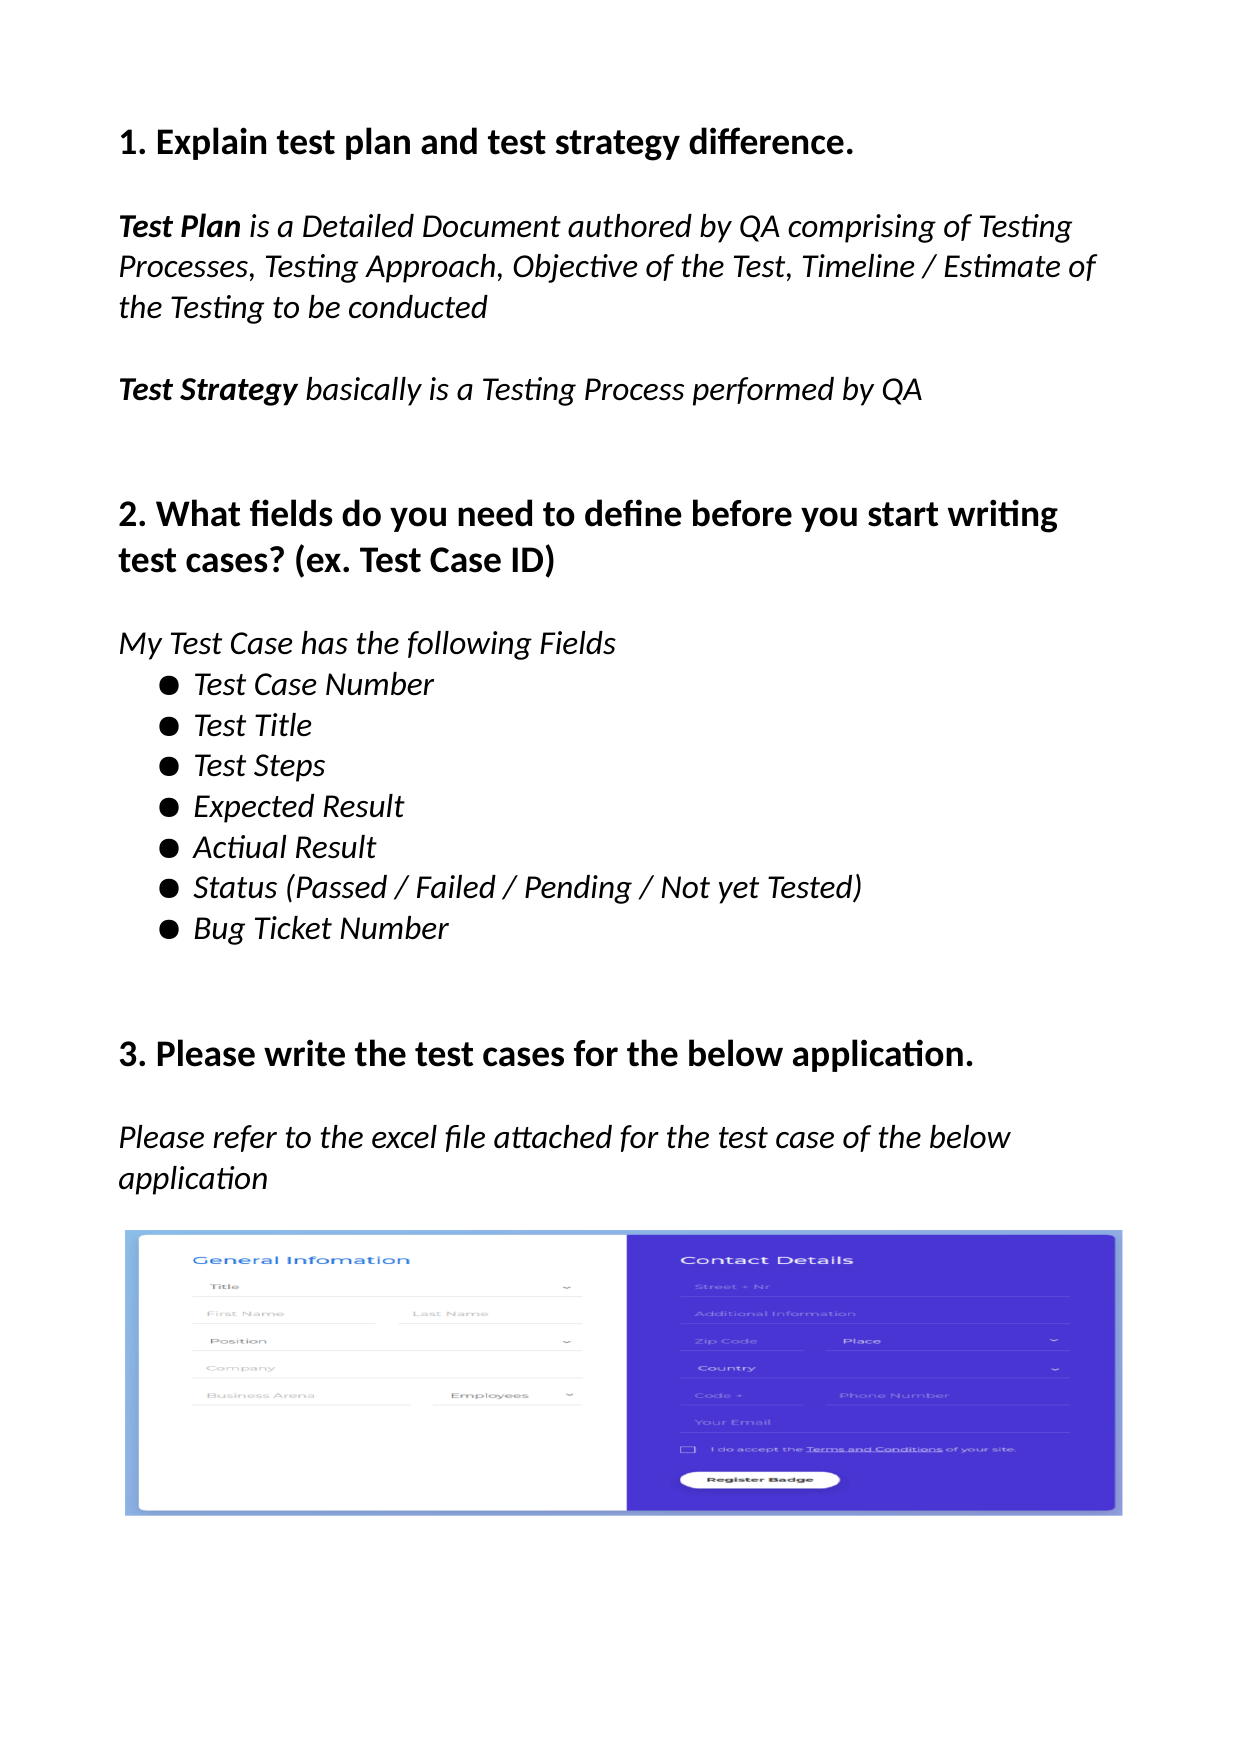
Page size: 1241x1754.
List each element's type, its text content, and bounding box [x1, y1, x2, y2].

text Test Plan is a Detailed Document authored by QA comprising of Testing Processes, Testing Approach, Objective of the Test, Timeline / Estimate of the Testing to be conducted [118, 205, 1122, 327]
list Status (Passed / Failed / Pending / Not yet Tested) [156, 867, 1122, 907]
text Please refer to the excel file attached for the test case of the below application [118, 1116, 1122, 1197]
list Test Case Number [156, 663, 1122, 704]
text 1. Explain test plan and test strategy difference. [118, 118, 1122, 164]
list Actiual Result [156, 826, 1122, 867]
list Bug Ticket Number [156, 907, 1122, 948]
text 3. Please write the test cases for the below application. [118, 1029, 1122, 1075]
text Test Strategy basically is a Testing Process performed by QA [118, 368, 1122, 408]
list Test Steps [156, 744, 1122, 785]
text 2. What fields do you need to define before you start writing test cases? (ex. Test Case ID) [118, 490, 1122, 581]
text My Test Case has the following Fields [118, 622, 1122, 663]
picture [119, 1229, 1124, 1520]
list Expected Result [156, 785, 1122, 826]
list Test Title [156, 704, 1122, 744]
